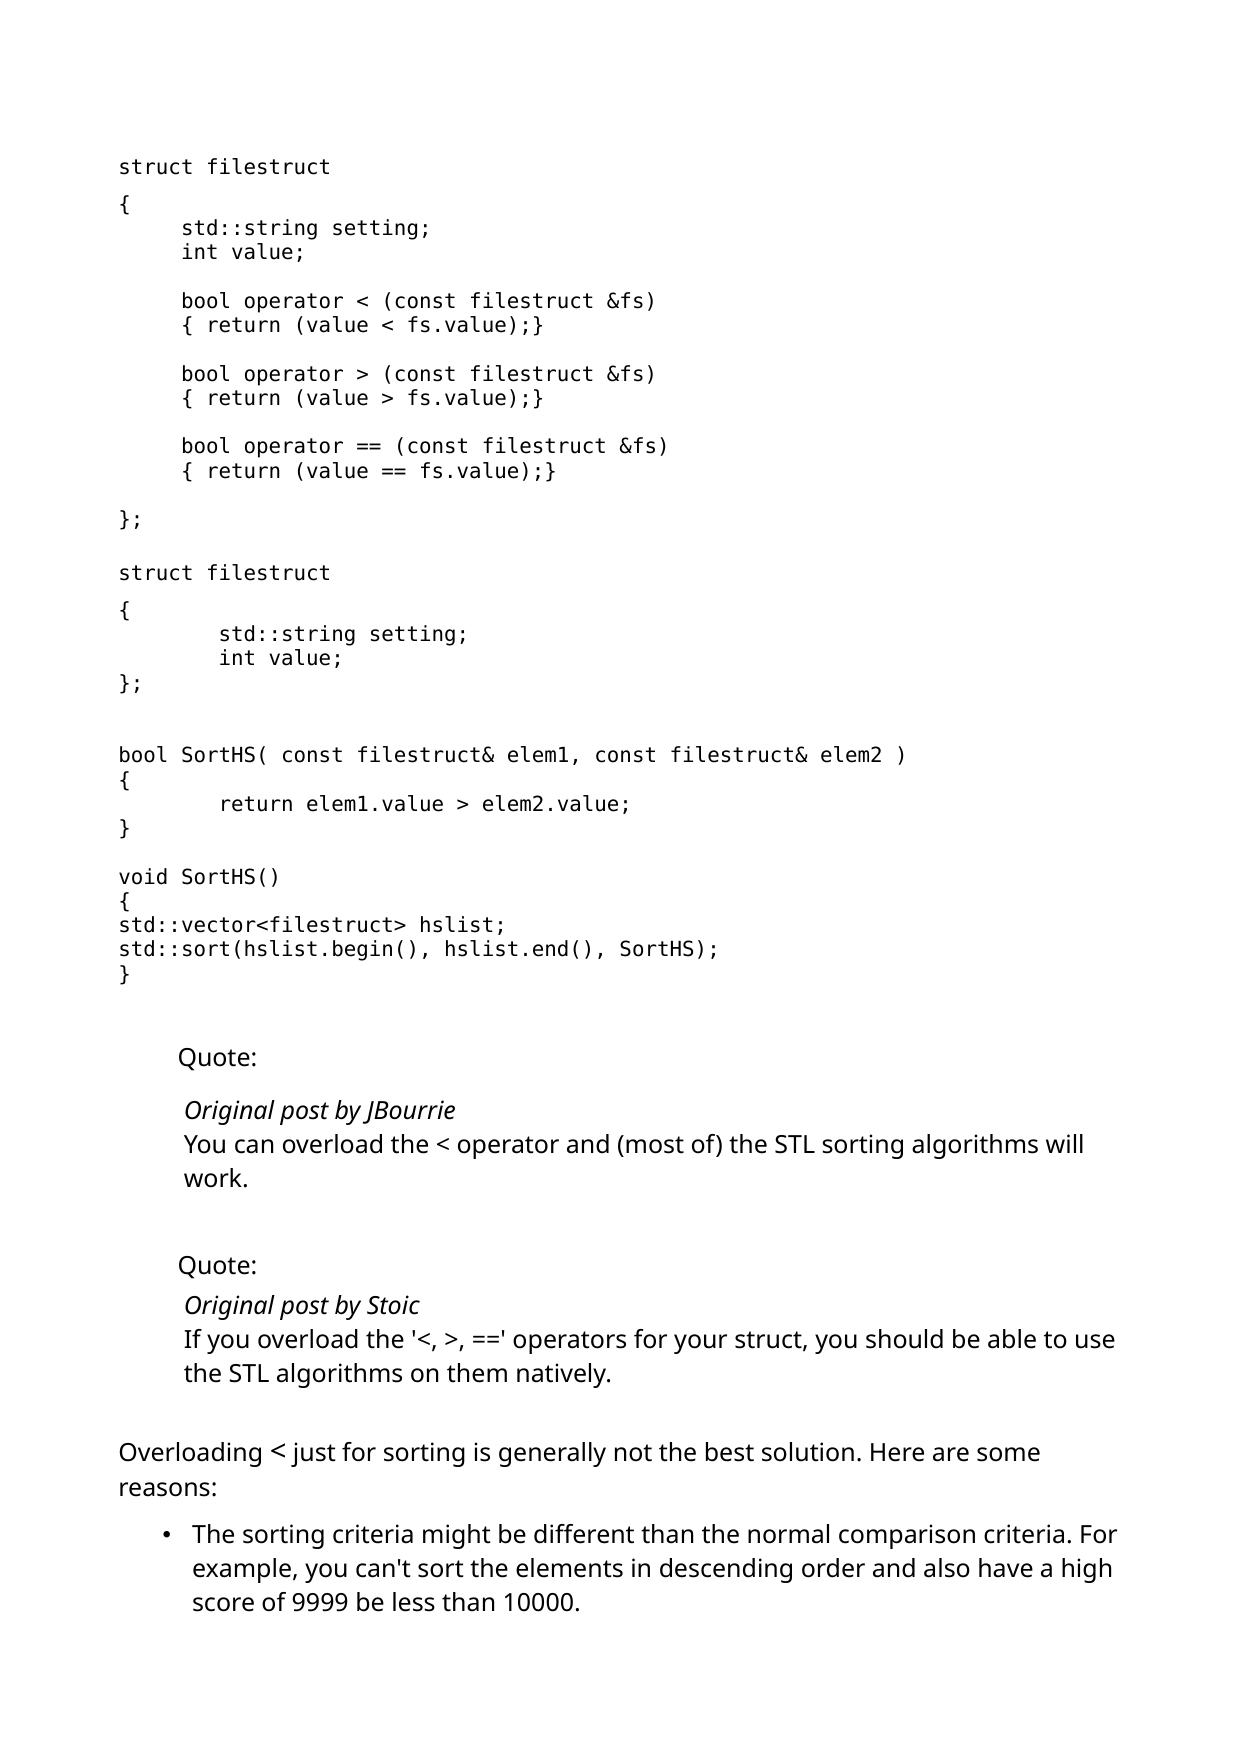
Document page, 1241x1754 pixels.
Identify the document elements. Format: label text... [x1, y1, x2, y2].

text } [118, 962, 1122, 986]
text { [118, 192, 1122, 216]
text void SortHS() [118, 865, 1122, 889]
text bool operator == (const filestruct &fs) [118, 434, 1122, 459]
text { [118, 768, 1122, 792]
list The sorting criteria might be different than the normal comparison criteria. For example, you can't sort the elements in descending order and also have a high score of 9999 be less than 10000. [162, 1517, 1122, 1619]
table_header Original post by JBourrie You can overload the < operator and (most of) the STL sorting algorithms will work. [177, 1086, 1131, 1201]
text { return (value == fs.value);} [118, 459, 1122, 483]
text }; [118, 671, 1122, 695]
text } [118, 816, 1122, 840]
text }; [118, 507, 1122, 531]
text int value; [118, 646, 1122, 671]
text { [118, 889, 1122, 913]
text bool SortHS( const filestruct& elem1, const filestruct& elem2 ) [118, 743, 1122, 768]
text struct filestruct [118, 561, 1122, 585]
text { return (value > fs.value);} [118, 386, 1122, 410]
text std::sort(hslist.begin(), hslist.end(), SortHS); [118, 937, 1122, 962]
text bool operator > (const filestruct &fs) [118, 362, 1122, 386]
text Quote: [177, 1040, 1063, 1074]
text std::vector<filestruct> hslist; [118, 913, 1122, 937]
text std::string setting; [118, 622, 1122, 646]
text bool operator < (const filestruct &fs) [118, 289, 1122, 313]
text { [118, 598, 1122, 622]
text return elem1.value > elem2.value; [118, 792, 1122, 816]
text int value; [118, 240, 1122, 264]
text std::string setting; [118, 216, 1122, 240]
text { return (value < fs.value);} [118, 313, 1122, 337]
text struct filestruct [118, 155, 1122, 179]
table_header Original post by Stoic If you overload the '<, >, ==' operators for your struct, you should be able to use the STL algorithms on them natively. [177, 1282, 1131, 1396]
text Overloading < just for sorting is generally not the best solution. Here are some reasons: [118, 1396, 1122, 1504]
text Quote: [177, 1248, 1063, 1282]
